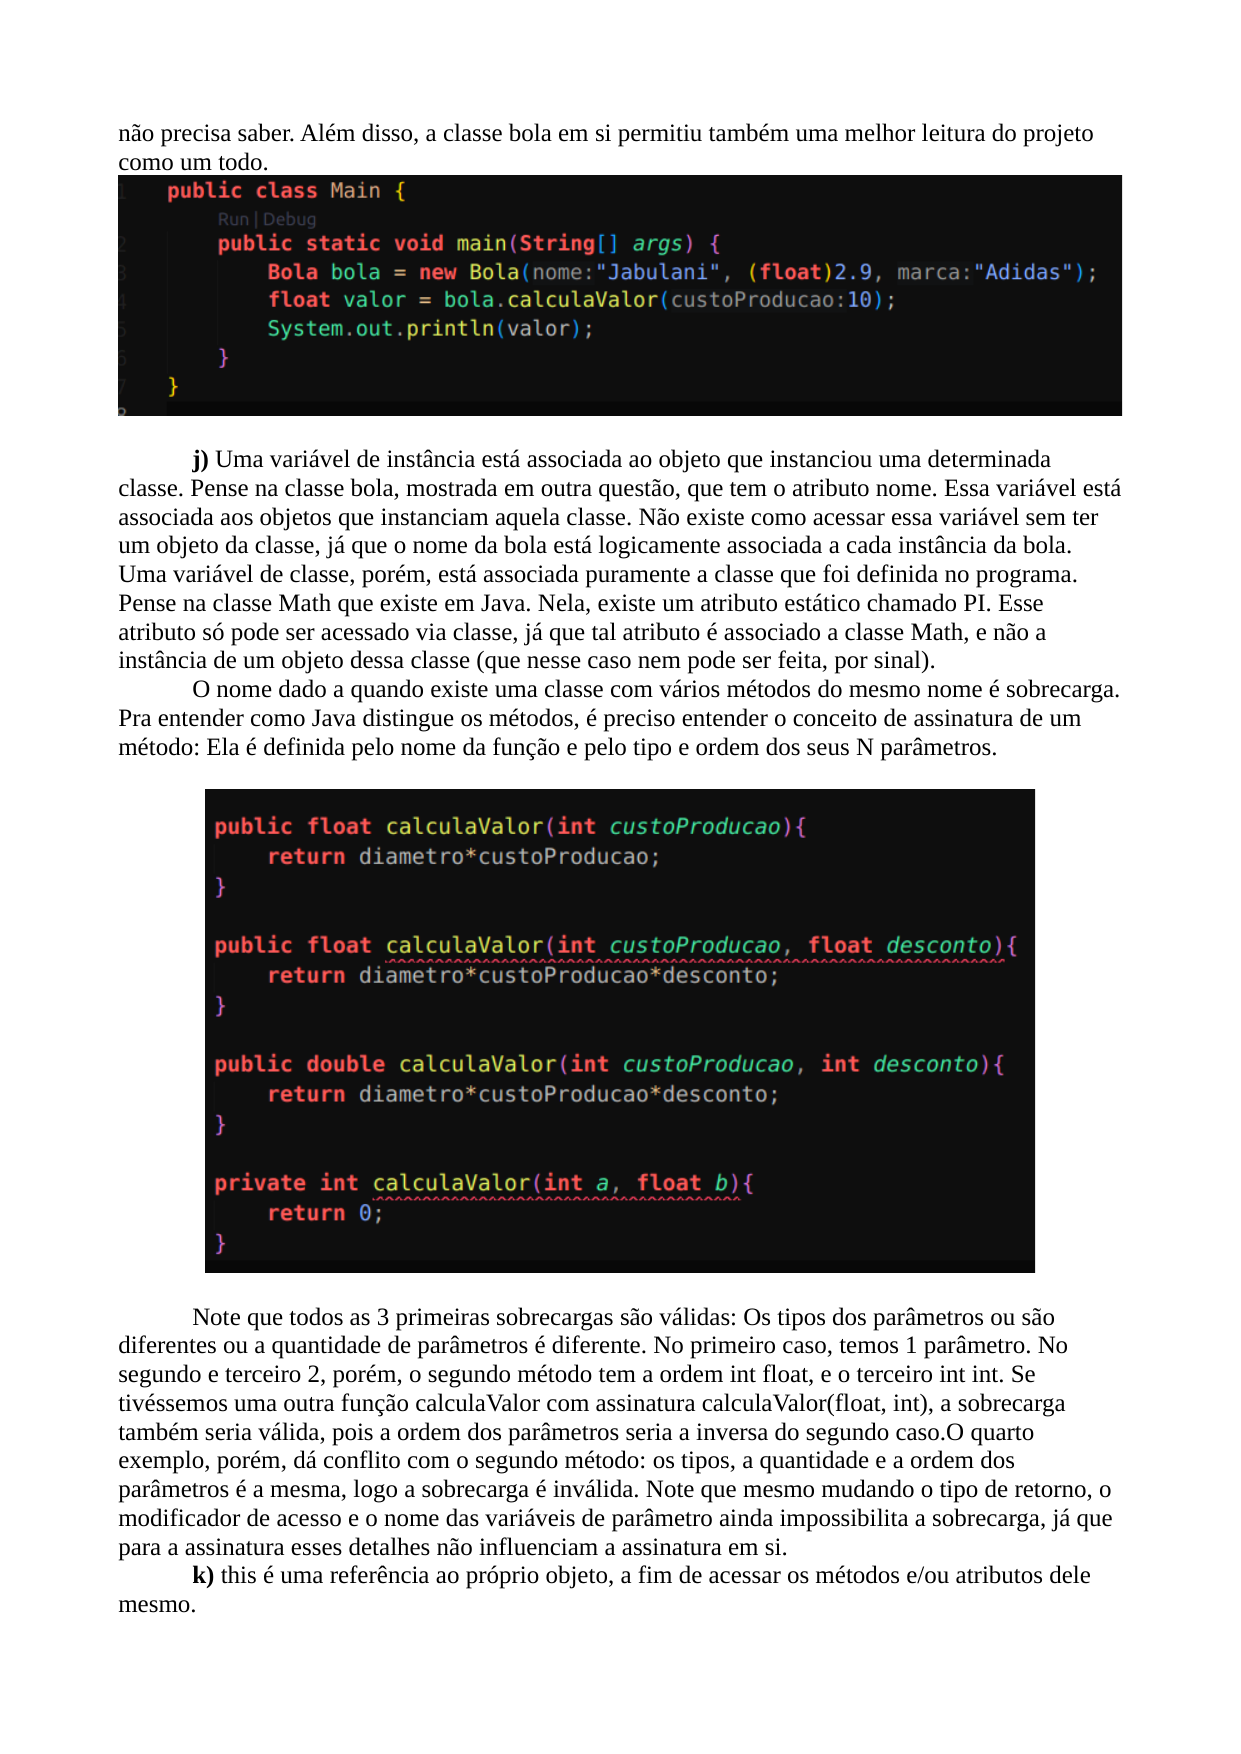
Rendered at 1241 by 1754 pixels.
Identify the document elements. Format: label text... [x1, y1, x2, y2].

picture [205, 789, 1035, 1273]
text O nome dado a quando existe uma classe com vários métodos do mesmo nome é sobrecarga. Pra entender como Java distingue os métodos, é preciso entender o conceito de assinatura de um método: Ela é definida pelo nome da função e pelo tipo e ordem dos seus N parâmetros. [118, 674, 1122, 761]
text não precisa saber. Além disso, a classe bola em si permitiu também uma melhor leitura do projeto como um todo. [118, 118, 1122, 175]
picture [118, 175, 1123, 416]
text Note que todos as 3 primeiras sobrecargas são válidas: Os tipos dos parâmetros ou são diferentes ou a quantidade de parâmetros é diferente. No primeiro caso, temos 1 parâmetro. No segundo e terceiro 2, porém, o segundo método tem a ordem int float, e o terceiro int int. Se tivéssemos uma outra função calculaValor com assinatura calculaValor(float, int), a sobrecarga também seria válida, pois a ordem dos parâmetros seria a inversa do segundo caso.O quarto exemplo, porém, dá conflito com o segundo método: os tipos, a quantidade e a ordem dos parâmetros é a mesma, logo a sobrecarga é inválida. Note que mesmo mudando o tipo de retorno, o modificador de acesso e o nome das variáveis de parâmetro ainda impossibilita a sobrecarga, já que para a assinatura esses detalhes não influenciam a assinatura em si. [118, 1302, 1122, 1561]
text k) this é uma referência ao próprio objeto, a fim de acessar os métodos e/ou atributos dele mesmo. [118, 1561, 1122, 1618]
text j) Uma variável de instância está associada ao objeto que instanciou uma determinada classe. Pense na classe bola, mostrada em outra questão, que tem o atributo nome. Essa variável está associada aos objetos que instanciam aquela classe. Não existe como acessar essa variável sem ter um objeto da classe, já que o nome da bola está logicamente associada a cada instância da bola. Uma variável de classe, porém, está associada puramente a classe que foi definida no programa. Pense na classe Math que existe em Java. Nela, existe um atributo estático chamado PI. Esse atributo só pode ser acessado via classe, já que tal atributo é associado a classe Math, e não a instância de um objeto dessa classe (que nesse caso nem pode ser feita, por sinal). [118, 444, 1122, 674]
